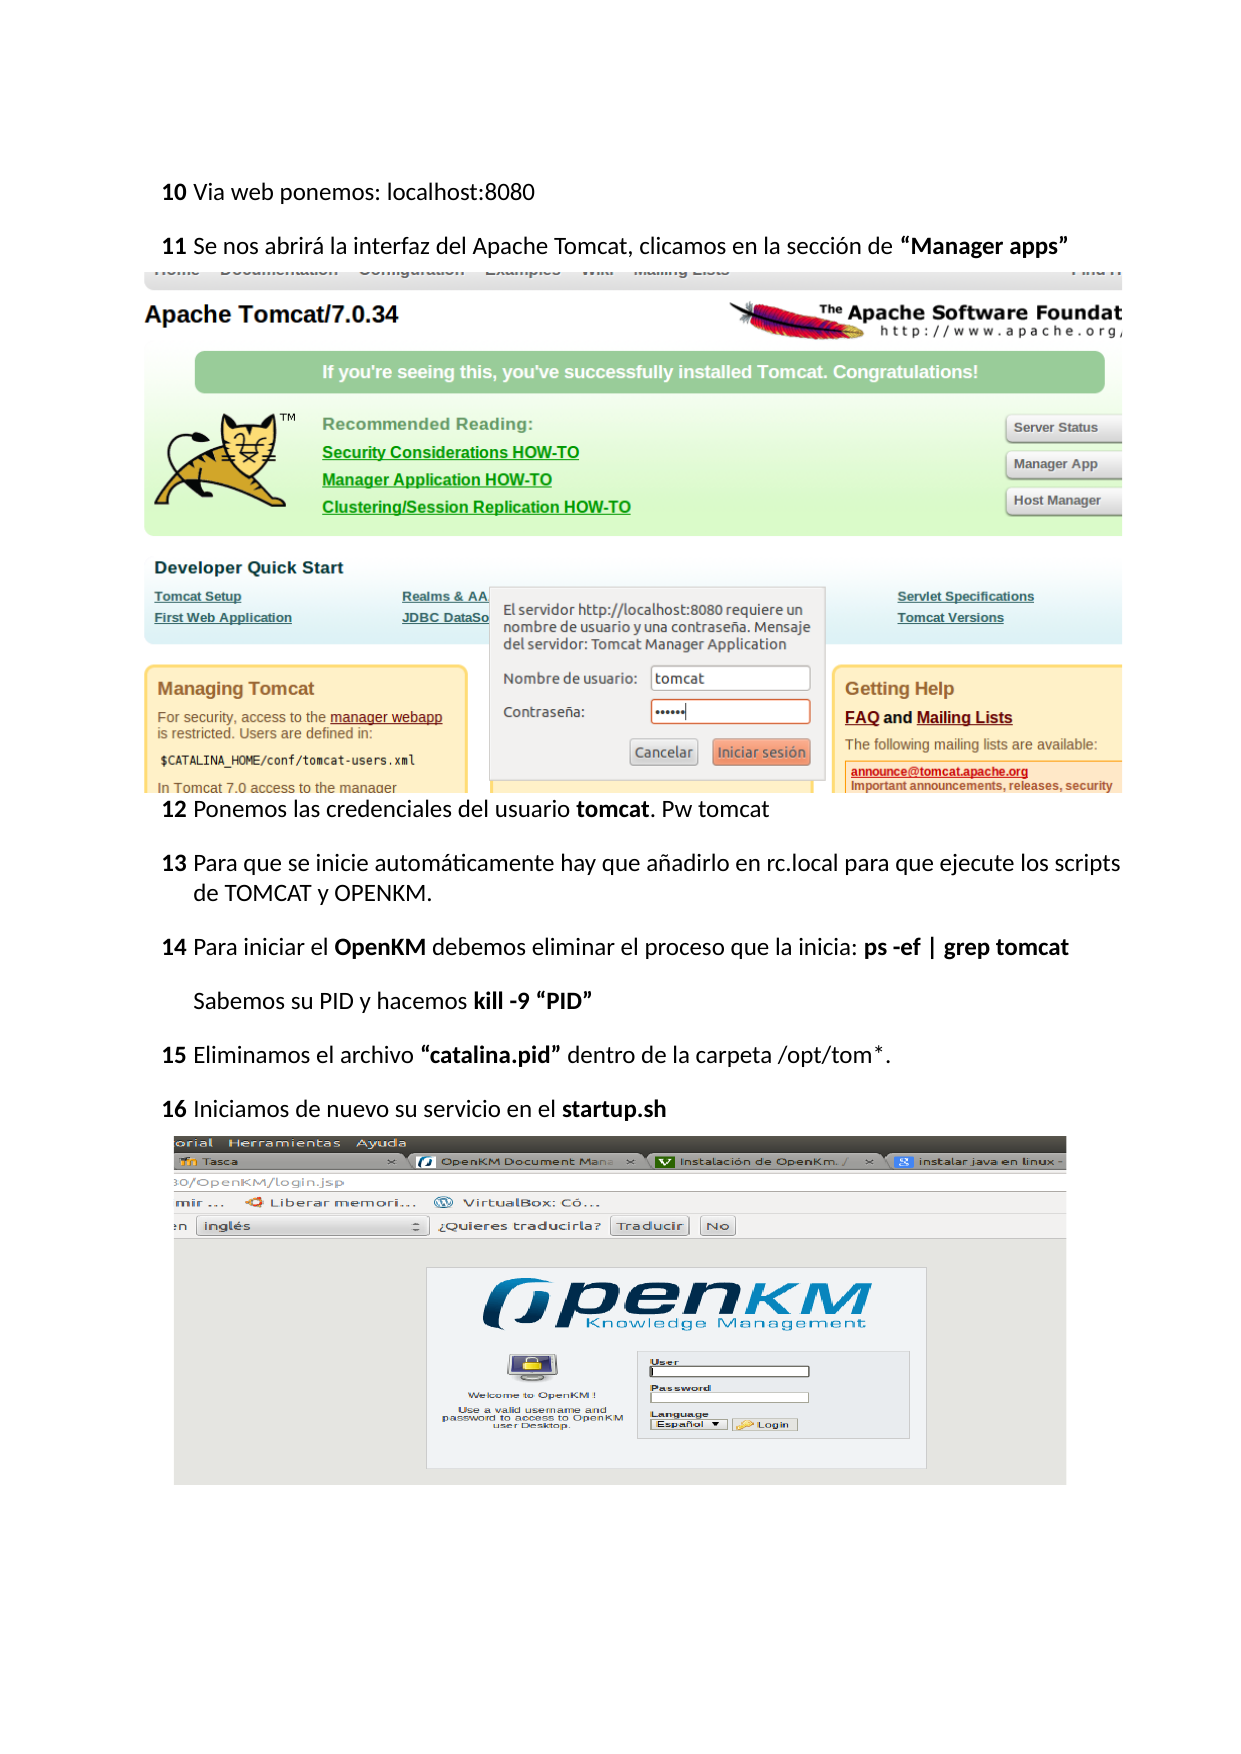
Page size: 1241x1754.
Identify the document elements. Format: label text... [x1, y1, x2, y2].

list Ponemos las credenciales del usuario tomcat. Pw tomcat [156, 793, 1122, 823]
picture [173, 1136, 1067, 1485]
picture [118, 272, 1123, 793]
list Para que se inicie automáticamente hay que añadirlo en rc.local para que ejecute los scripts de TOMCAT y OPENKM. [156, 847, 1122, 908]
list Se nos abrirá la interfaz del Apache Tomcat, clicamos en la sección de “Manager apps” [156, 230, 1122, 261]
list Via web ponemos: localhost:8080 [156, 176, 1122, 207]
list Sabemos su PID y hacemos kill -9 “PID” [156, 986, 1122, 1016]
list Eliminamos el archivo “catalina.pid” dentro de la carpeta /opt/tom*. [156, 1039, 1122, 1070]
list Para iniciar el OpenKM debemos eliminar el proceso que la inicia: ps -ef | grep tomcat [156, 931, 1122, 962]
list Iniciamos de nuevo su servicio en el startup.sh [156, 1094, 1122, 1124]
